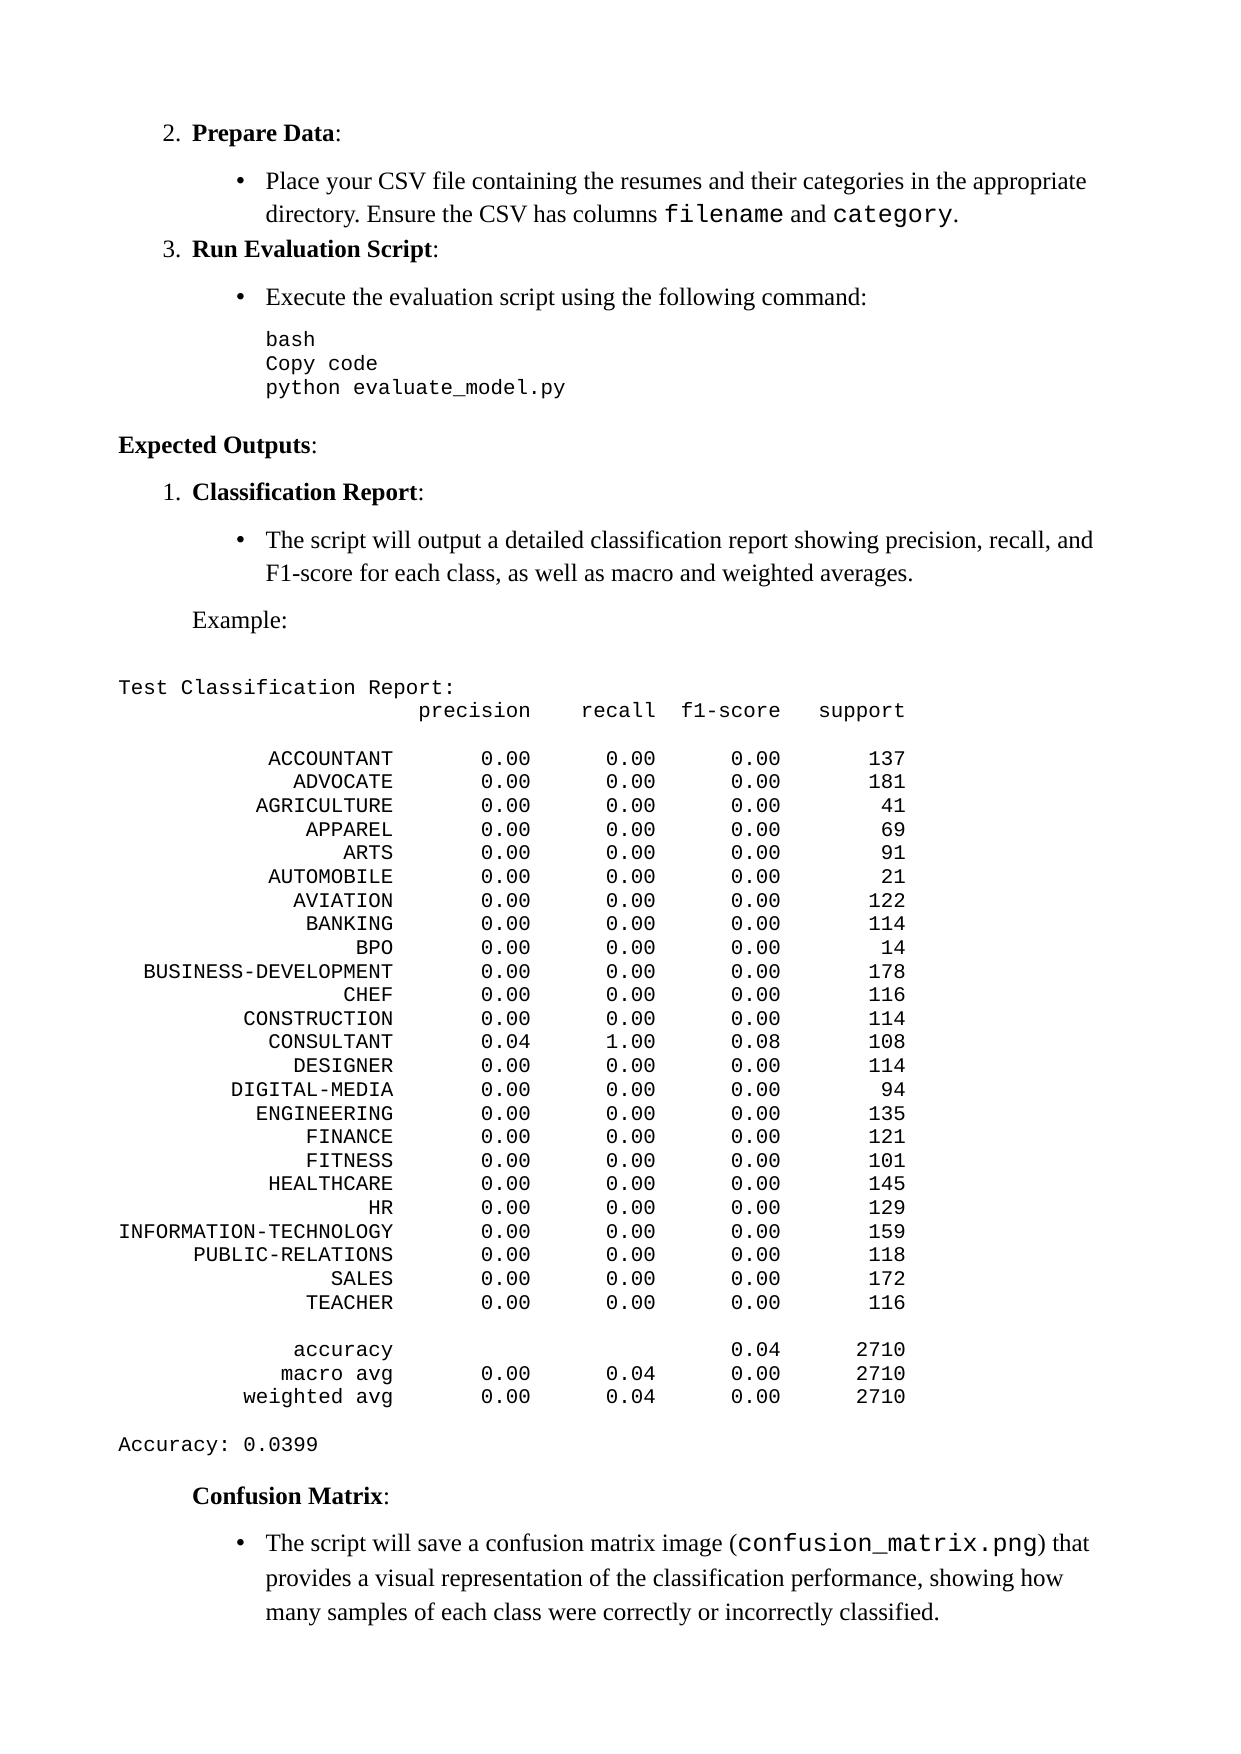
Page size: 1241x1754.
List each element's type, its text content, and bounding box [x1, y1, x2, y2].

text APPAREL 0.00 0.00 0.00 69 [118, 819, 1122, 842]
text AVIATION 0.00 0.00 0.00 122 [118, 890, 1122, 913]
list Example: [162, 606, 1122, 634]
text Expected Outputs: [118, 430, 1122, 458]
list Place your CSV file containing the resumes and their categories in the appropriate directory. Ensure the CSV has columns filename and category. [236, 166, 1122, 229]
text CONSTRUCTION 0.00 0.00 0.00 114 [118, 1008, 1122, 1032]
text weighted avg 0.00 0.04 0.00 2710 [118, 1386, 1122, 1410]
text BANKING 0.00 0.00 0.00 114 [118, 913, 1122, 937]
text BPO 0.00 0.00 0.00 14 [118, 937, 1122, 961]
list python evaluate_model.py [236, 377, 1122, 400]
text accuracy 0.04 2710 [118, 1339, 1122, 1363]
text AGRICULTURE 0.00 0.00 0.00 41 [118, 795, 1122, 819]
list bash [236, 329, 1122, 353]
text ENGINEERING 0.00 0.00 0.00 135 [118, 1102, 1122, 1126]
text precision recall f1-score support [118, 701, 1122, 724]
text CHEF 0.00 0.00 0.00 116 [118, 984, 1122, 1008]
text macro avg 0.00 0.04 0.00 2710 [118, 1363, 1122, 1386]
list The script will output a detailed classification report showing precision, recall, and F1-score for each class, as well as macro and weighted averages. [236, 525, 1122, 587]
text PUBLIC-RELATIONS 0.00 0.00 0.00 118 [118, 1244, 1122, 1268]
list Classification Report: [162, 477, 1122, 506]
list Execute the evaluation script using the following command: [236, 282, 1122, 311]
text HR 0.00 0.00 0.00 129 [118, 1197, 1122, 1221]
text Test Classification Report: [118, 677, 1122, 701]
text FITNESS 0.00 0.00 0.00 101 [118, 1150, 1122, 1173]
list Prepare Data: [162, 118, 1122, 147]
text SALES 0.00 0.00 0.00 172 [118, 1268, 1122, 1292]
text Accuracy: 0.0399 [118, 1433, 1122, 1457]
text HEALTHCARE 0.00 0.00 0.00 145 [118, 1173, 1122, 1197]
text DESIGNER 0.00 0.00 0.00 114 [118, 1055, 1122, 1079]
text ARTS 0.00 0.00 0.00 91 [118, 842, 1122, 866]
list Run Evaluation Script: [162, 234, 1122, 263]
list The script will save a confusion matrix image (confusion_matrix.png) that provides a visual representation of the classification performance, showing how many samples of each class were correctly or incorrectly classified. [236, 1528, 1122, 1625]
text DIGITAL-MEDIA 0.00 0.00 0.00 94 [118, 1079, 1122, 1102]
text ACCOUNTANT 0.00 0.00 0.00 137 [118, 748, 1122, 771]
list Confusion Matrix: [162, 1481, 1122, 1509]
list Copy code [236, 353, 1122, 377]
text AUTOMOBILE 0.00 0.00 0.00 21 [118, 866, 1122, 890]
text CONSULTANT 0.04 1.00 0.08 108 [118, 1032, 1122, 1055]
text INFORMATION-TECHNOLOGY 0.00 0.00 0.00 159 [118, 1221, 1122, 1244]
text FINANCE 0.00 0.00 0.00 121 [118, 1126, 1122, 1150]
text TEACHER 0.00 0.00 0.00 116 [118, 1292, 1122, 1315]
text BUSINESS-DEVELOPMENT 0.00 0.00 0.00 178 [118, 961, 1122, 984]
text ADVOCATE 0.00 0.00 0.00 181 [118, 771, 1122, 795]
